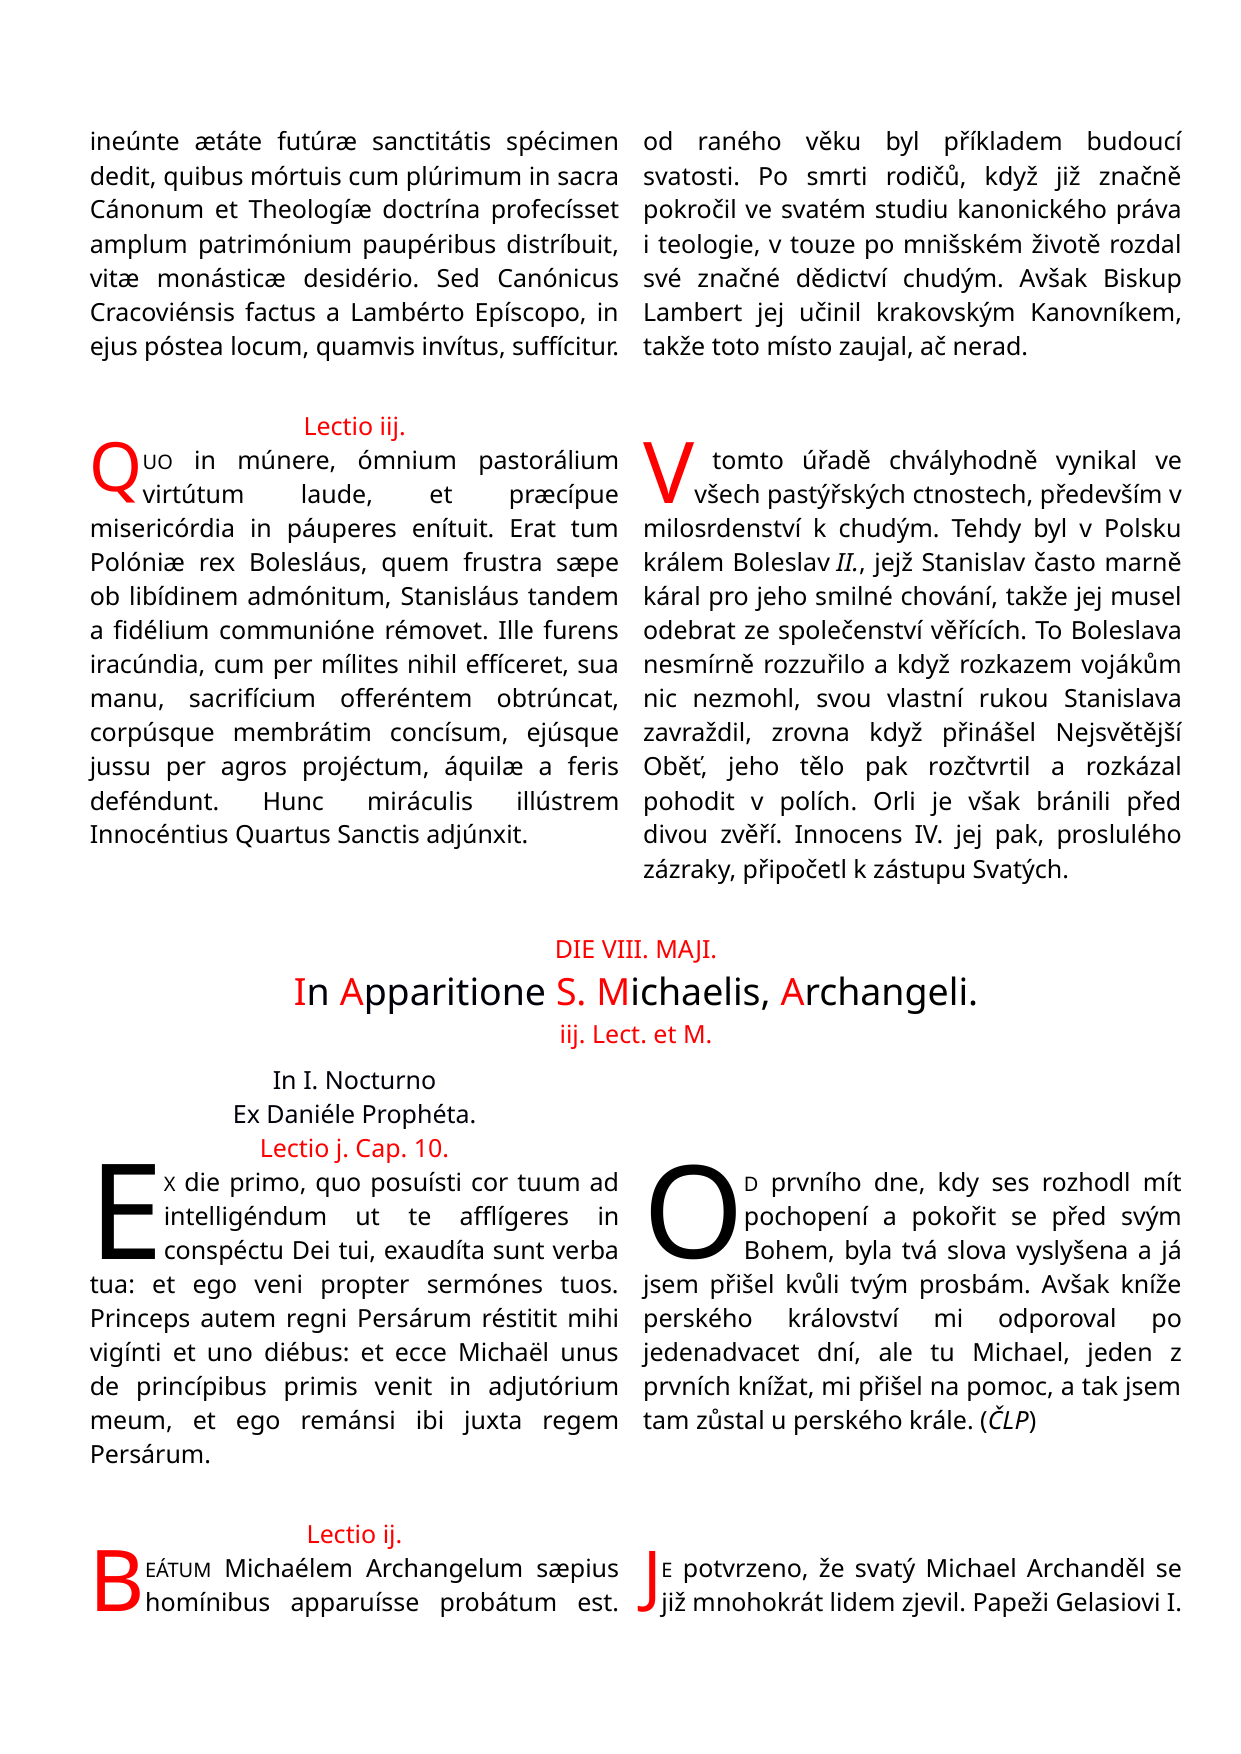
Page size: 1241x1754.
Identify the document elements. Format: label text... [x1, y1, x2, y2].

table_cell ineúnte ætáte futúræ sanctitátis spécimen dedit, quibus mórtuis cum plúrimum in sacra Cánonum et Theologíæ doctrína profecísset amplum patrimónium paupéribus distríbuit, vitæ monásticæ desidério. Sed Canónicus Cracoviénsis factus a Lambérto Epíscopo, in ejus póstea locum, quamvis invítus, suffícitur. [78, 118, 631, 402]
table_cell In I. Nocturno Ex Daniéle Prophéta. Lectio j. Cap. 10. Ex die primo, quo posuísti cor tuum ad intelligéndum ut te afflígeres in conspéctu Dei tui, exaudíta sunt verba tua: et ego veni propter sermónes tuos. Princeps autem regni Persárum réstitit mihi vigínti et uno diébus: et ecce Michaël unus de princípibus primis venit in adjutórium meum, et ego remánsi ibi juxta regem Persárum. [78, 1056, 631, 1511]
table_cell V tomto úřadě chvályhodně vynikal ve všech pastýřských ctnostech, především v milosrdenství k chudým. Tehdy byl v Polsku králem Bole­slav II., jejž Stanislav často marně káral pro jeho smilné chování, takže jej musel odebrat ze společenství věřících. To Boleslava nesmírně rozzuřilo a když rozkazem vojákům nic nezmohl, svou vlastní rukou Stanislava zavraždil, zrovna když přinášel Nejsvětější Oběť, jeho tělo pak rozčtvrtil a rozkázal pohodit v polích. Orli je však bránili před divou zvěří. Innocens IV. jej pak, proslulého zázraky, připočetl k zástupu Svatých. [631, 403, 1194, 925]
table_cell DIE VIII. MAJI. In Apparitione S. Michaelis, Archangeli. iij. Lect. et M. [78, 925, 1194, 1056]
table_cell Od prvního dne, kdy ses rozhodl mít pochopení a pokořit se před svým Bohem, byla tvá slova vyslyšena a já jsem přišel kvůli tvým prosbám. Avšak kníže perského království mi odporoval po jedenadvacet dní, ale tu Michael, jeden z prvních knížat, mi přišel na pomoc, a tak jsem tam zůstal u perského krále. (ČLP) [631, 1056, 1194, 1511]
table_cell od raného věku byl příkladem budoucí svatosti. Po smrti rodičů, když již značně pokročil ve svatém studiu kanonického práva i teologie, v touze po mnišském životě rozdal své značné dědictví chudým. Avšak Biskup Lambert jej učinil krakovským Kanovníkem, takže toto místo zaujal, ač nerad. [631, 118, 1194, 402]
table_cell Lectio ij. Beátum Michaélem Archangelum sæpius homínibus apparuísse probátum est. [78, 1511, 631, 1625]
table_cell Je potvrzeno, že svatý Michael Archanděl se již mnohokrát lidem zjevil. Papeži Gelasiovi I. [631, 1511, 1194, 1625]
table_cell Lectio iij. Quo in múnere, ómnium pastorálium virtútum laude, et præcípue misericórdia in páuperes enítuit. Erat tum Polóniæ rex Bolesláus, quem frustra sæpe ob libídinem admónitum, Stanisláus tandem a fidélium communióne rémovet. Ille furens iracúndia, cum per mílites nihil effíceret, sua manu, sacrifícium offeréntem obtrúncat, corpúsque membrátim concísum, ejúsque jussu per agros projéctum, áquilæ a feris deféndunt. Hunc miráculis illústrem Innocéntius Quartus Sanctis adjúnxit. [78, 403, 631, 925]
